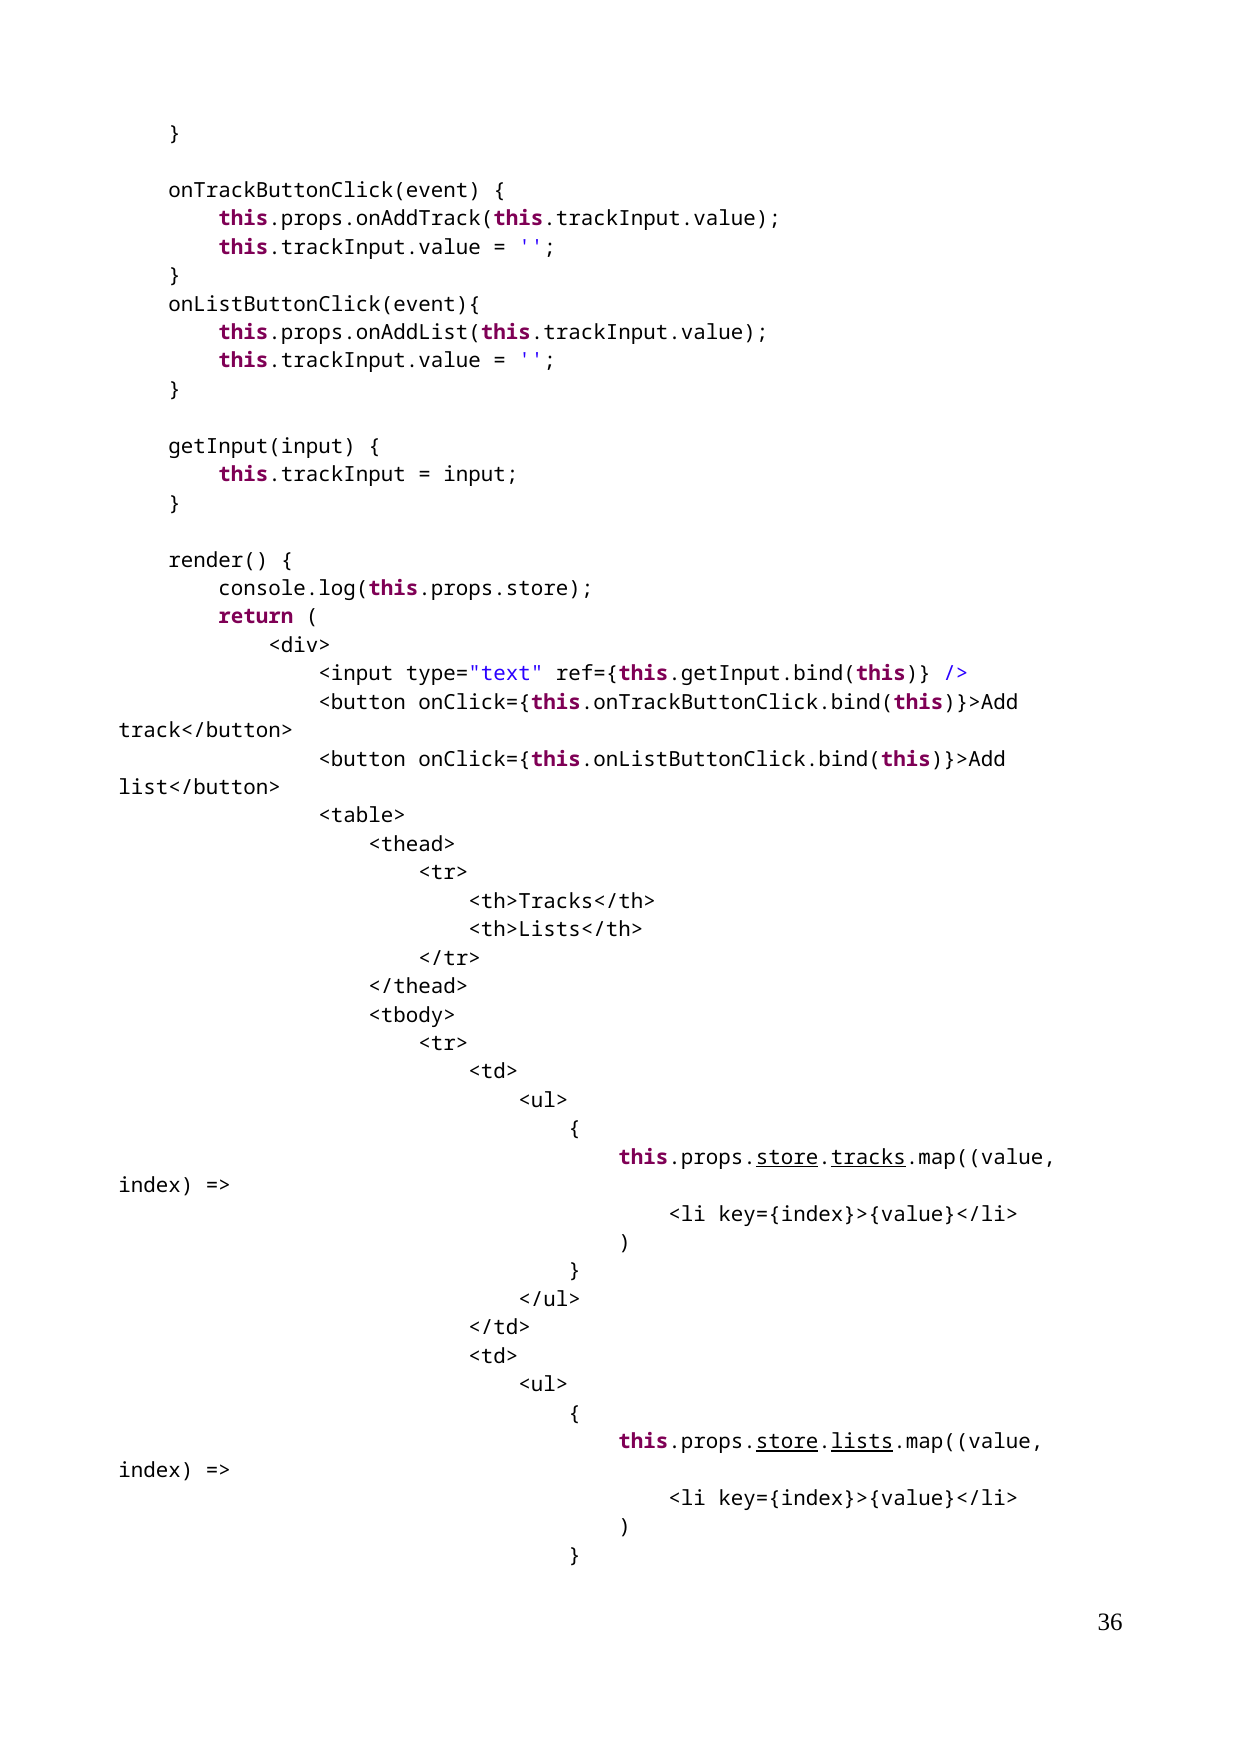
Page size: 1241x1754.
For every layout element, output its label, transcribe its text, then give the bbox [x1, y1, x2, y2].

text <td> [118, 1057, 1122, 1085]
text this.trackInput.value = ''; [118, 346, 1122, 374]
text </tr> [118, 943, 1122, 971]
text onTrackButtonClick(event) { [118, 175, 1122, 203]
text </ul> [118, 1284, 1122, 1312]
text { [118, 1113, 1122, 1142]
text <li key={index}>{value}</li> [118, 1483, 1122, 1512]
text this.trackInput.value = ''; [118, 232, 1122, 260]
text <td> [118, 1341, 1122, 1369]
text </thead> [118, 971, 1122, 1000]
text <ul> [118, 1085, 1122, 1113]
text ) [118, 1227, 1122, 1256]
text } [118, 118, 1122, 147]
text this.props.onAddTrack(this.trackInput.value); [118, 203, 1122, 232]
text this.props.store.tracks.map((value, index) => [118, 1142, 1122, 1199]
text <th>Lists</th> [118, 914, 1122, 943]
text ) [118, 1512, 1122, 1540]
text { [118, 1398, 1122, 1426]
text } [118, 488, 1122, 516]
text <div> [118, 630, 1122, 658]
text <button onClick={this.onTrackButtonClick.bind(this)}>Add track</button> [118, 687, 1122, 744]
text <thead> [118, 829, 1122, 857]
text <ul> [118, 1369, 1122, 1398]
text this.props.onAddList(this.trackInput.value); [118, 317, 1122, 346]
text console.log(this.props.store); [118, 573, 1122, 602]
text } [118, 1540, 1122, 1568]
text <input type="text" ref={this.getInput.bind(this)} /> [118, 658, 1122, 687]
text </td> [118, 1312, 1122, 1341]
text <button onClick={this.onListButtonClick.bind(this)}>Add list</button> [118, 744, 1122, 801]
text this.trackInput = input; [118, 459, 1122, 488]
text <tr> [118, 1028, 1122, 1057]
text <li key={index}>{value}</li> [118, 1199, 1122, 1227]
text <th>Tracks</th> [118, 886, 1122, 914]
text } [118, 374, 1122, 402]
text <tbody> [118, 1000, 1122, 1028]
text onListButtonClick(event){ [118, 289, 1122, 317]
text <table> [118, 801, 1122, 829]
text getInput(input) { [118, 431, 1122, 459]
text render() { [118, 545, 1122, 573]
text this.props.store.lists.map((value, index) => [118, 1426, 1122, 1483]
text } [118, 1256, 1122, 1284]
text } [118, 260, 1122, 289]
text return ( [118, 602, 1122, 630]
text <tr> [118, 857, 1122, 886]
